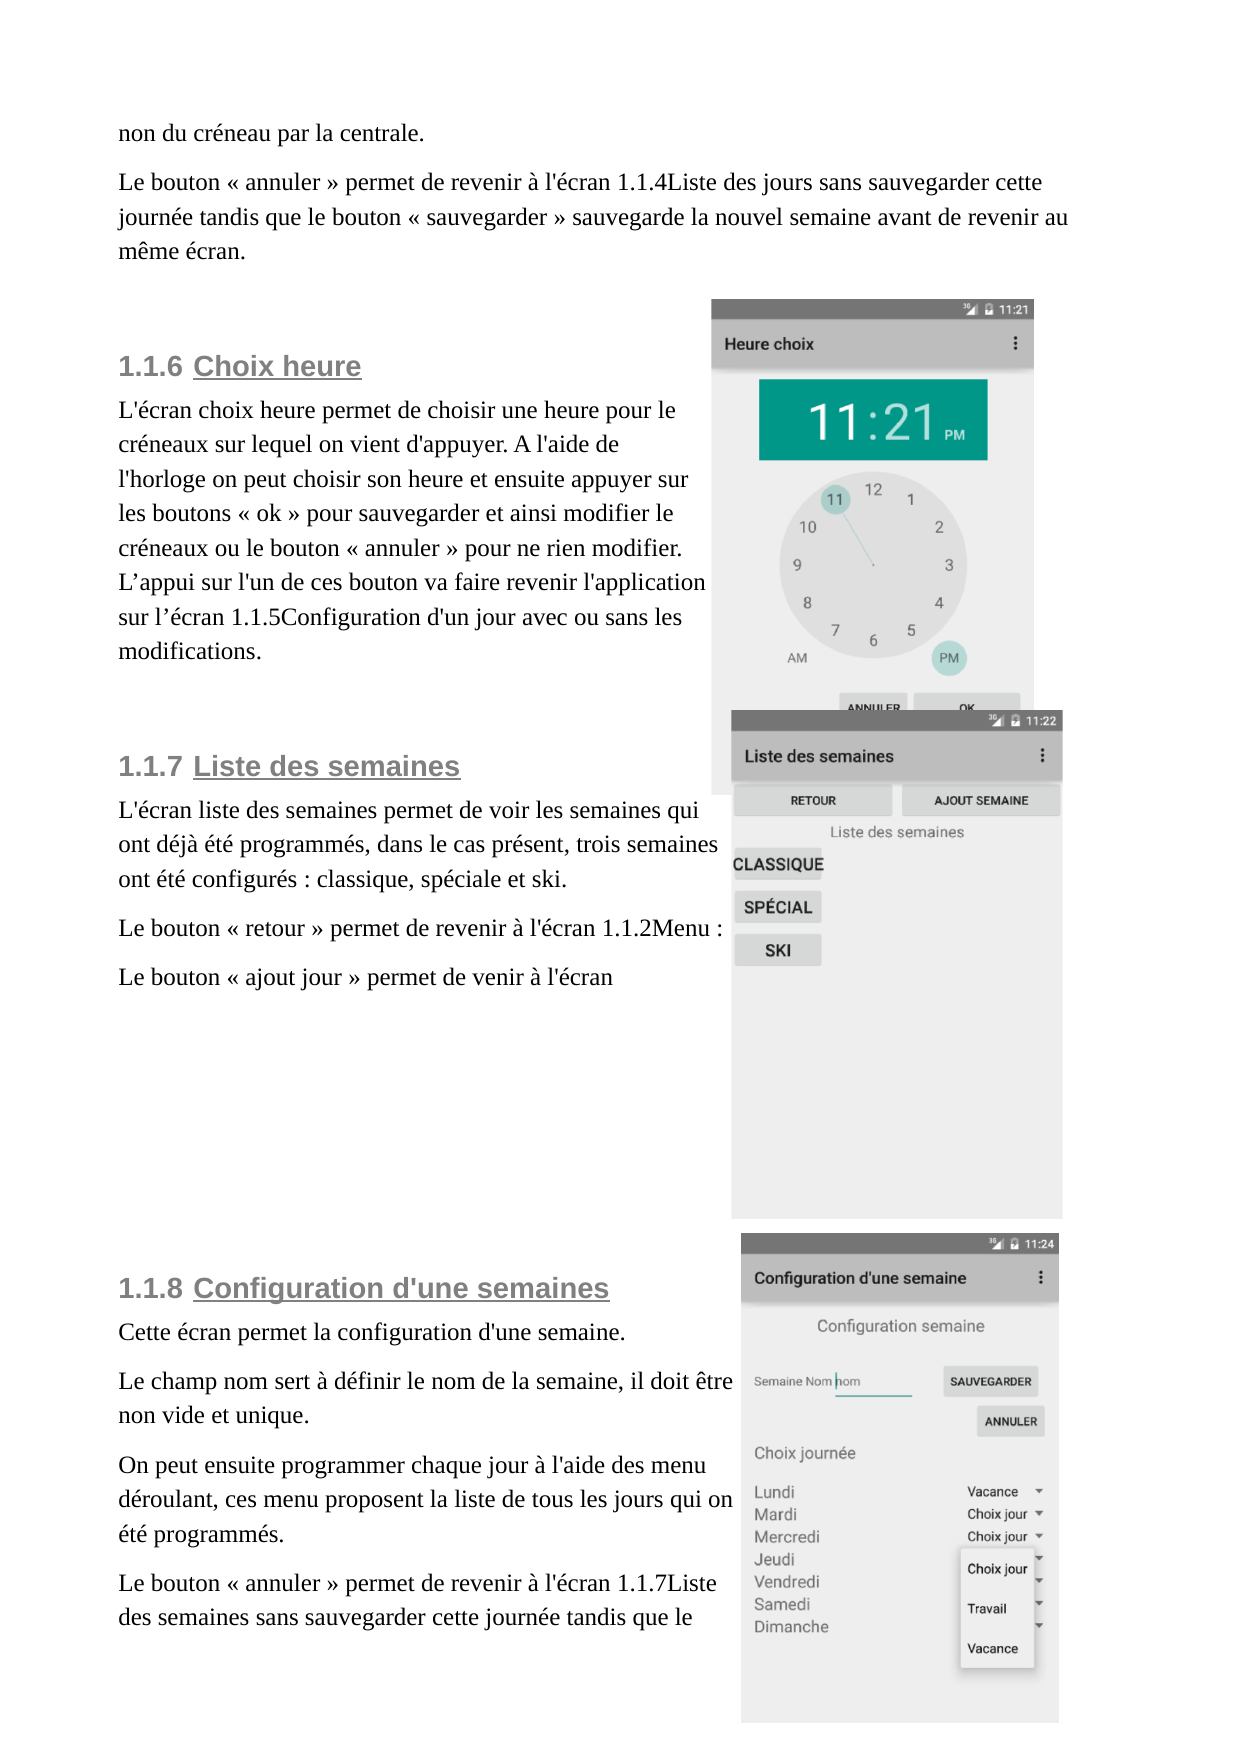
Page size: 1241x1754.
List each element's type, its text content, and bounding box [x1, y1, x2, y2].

subtitle [1034, 349, 1122, 382]
text [1063, 962, 1122, 991]
text Le champ nom sert à définir le nom de la semaine, il doit être non vide et unique. [118, 1366, 741, 1429]
text On peut ensuite programmer chaque jour à l'aide des menu déroulant, ces menu proposent la liste de tous les jours qui on été programmés. [118, 1450, 741, 1547]
subtitle Configuration d'une semaines [118, 1271, 741, 1304]
text Cette écran permet la configuration d'une semaine. [118, 1317, 741, 1346]
text Le bouton « retour » permet de revenir à l'écran 1.1.2Menu : [118, 913, 731, 942]
text [1059, 1317, 1122, 1346]
subtitle [1063, 749, 1122, 782]
picture [741, 1233, 1059, 1723]
text L'écran liste des semaines permet de voir les semaines qui ont déjà été programmés, dans le cas présent, trois semaines ont été configurés : classique, spéciale et ski. [118, 795, 731, 893]
text L'écran choix heure permet de choisir une heure pour le créneaux sur lequel on vient d'appuyer. A l'aide de l'horloge on peut choisir son heure et ensuite appuyer sur les boutons « ok » pour sauvegarder et ainsi modifier le créneaux ou le bouton « annuler » pour ne rien modifier. L’appui sur l'un de ces bouton va faire revenir l'application sur l’écran 1.1.5Configuration d'un jour avec ou sans les modifications. [118, 395, 711, 665]
text [1063, 913, 1122, 942]
text [1063, 795, 1122, 893]
subtitle Liste des semaines [118, 749, 711, 782]
text Le bouton « annuler » permet de revenir à l'écran 1.1.7Liste des semaines sans sauvegarder cette journée tandis que le [118, 1568, 741, 1631]
text [1059, 1450, 1122, 1547]
text Le bouton « ajout jour » permet de venir à l'écran [118, 962, 731, 991]
text non du créneau par la centrale. [118, 118, 1122, 147]
text Le bouton « annuler » permet de revenir à l'écran 1.1.4Liste des jours sans sauvegarder cette journée tandis que le bouton « sauvegarder » sauvegarde la nouvel semaine avant de revenir au même écran. [118, 167, 1122, 265]
picture [711, 299, 1063, 1219]
subtitle Choix heure [118, 349, 711, 382]
text [1034, 395, 1122, 665]
subtitle [1059, 1271, 1122, 1304]
text [1059, 1366, 1122, 1429]
